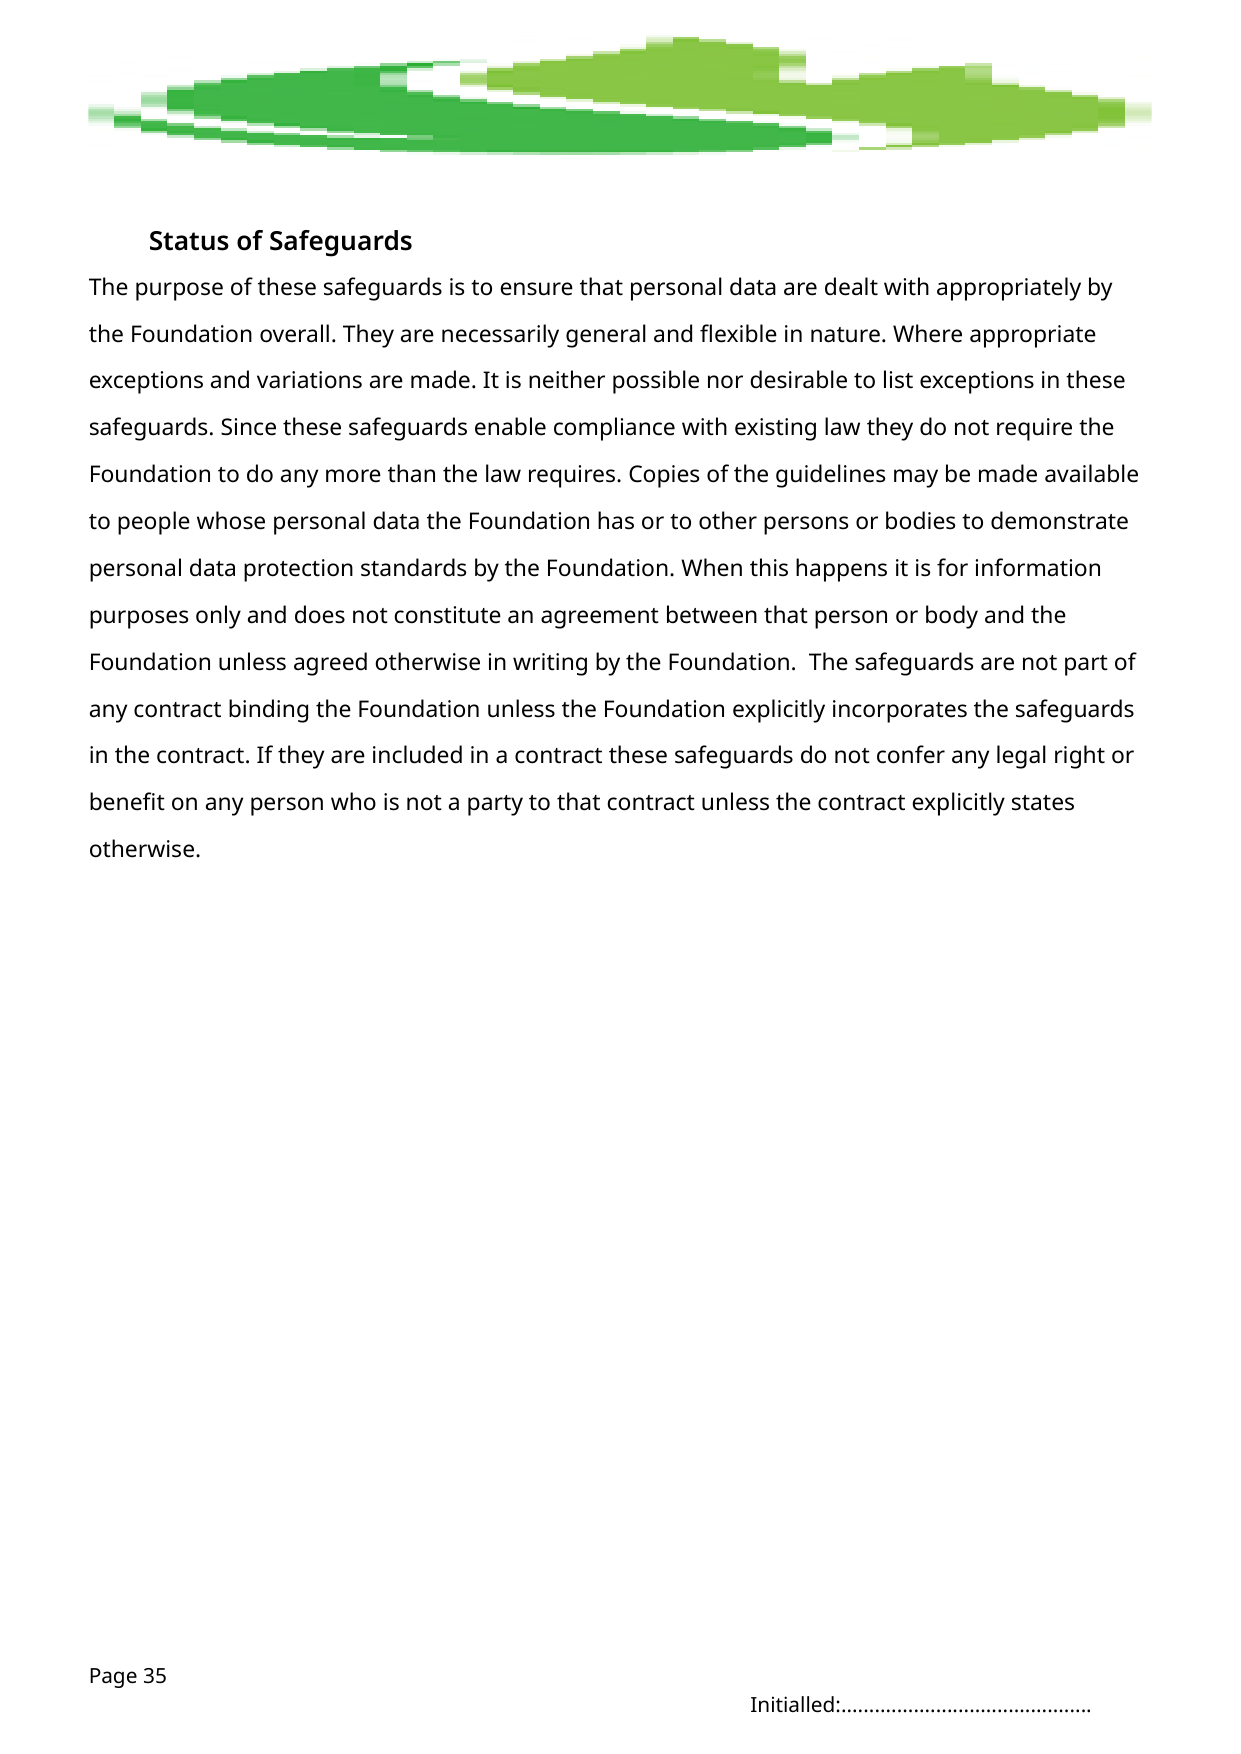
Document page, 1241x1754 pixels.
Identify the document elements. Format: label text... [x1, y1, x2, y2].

subtitle Status of Safeguards [88, 222, 1152, 258]
picture [88, 35, 1152, 155]
text The purpose of these safeguards is to ensure that personal data are dealt with appropriately by the Foundation overall. They are necessarily general and flexible in nature. Where appropriate exceptions and variations are made. It is neither possible nor desirable to list exceptions in these safeguards. Since these safeguards enable compliance with existing law they do not require the Foundation to do any more than the law requires. Copies of the guidelines may be made available to people whose personal data the Foundation has or to other persons or bodies to demonstrate personal data protection standards by the Foundation. When this happens it is for information purposes only and does not constitute an agreement between that person or body and the Foundation unless agreed otherwise in writing by the Foundation. The safeguards are not part of any contract binding the Foundation unless the Foundation explicitly incorporates the safeguards in the contract. If they are included in a contract these safeguards do not confer any legal right or benefit on any person who is not a party to that contract unless the contract explicitly states otherwise. [88, 271, 1152, 864]
